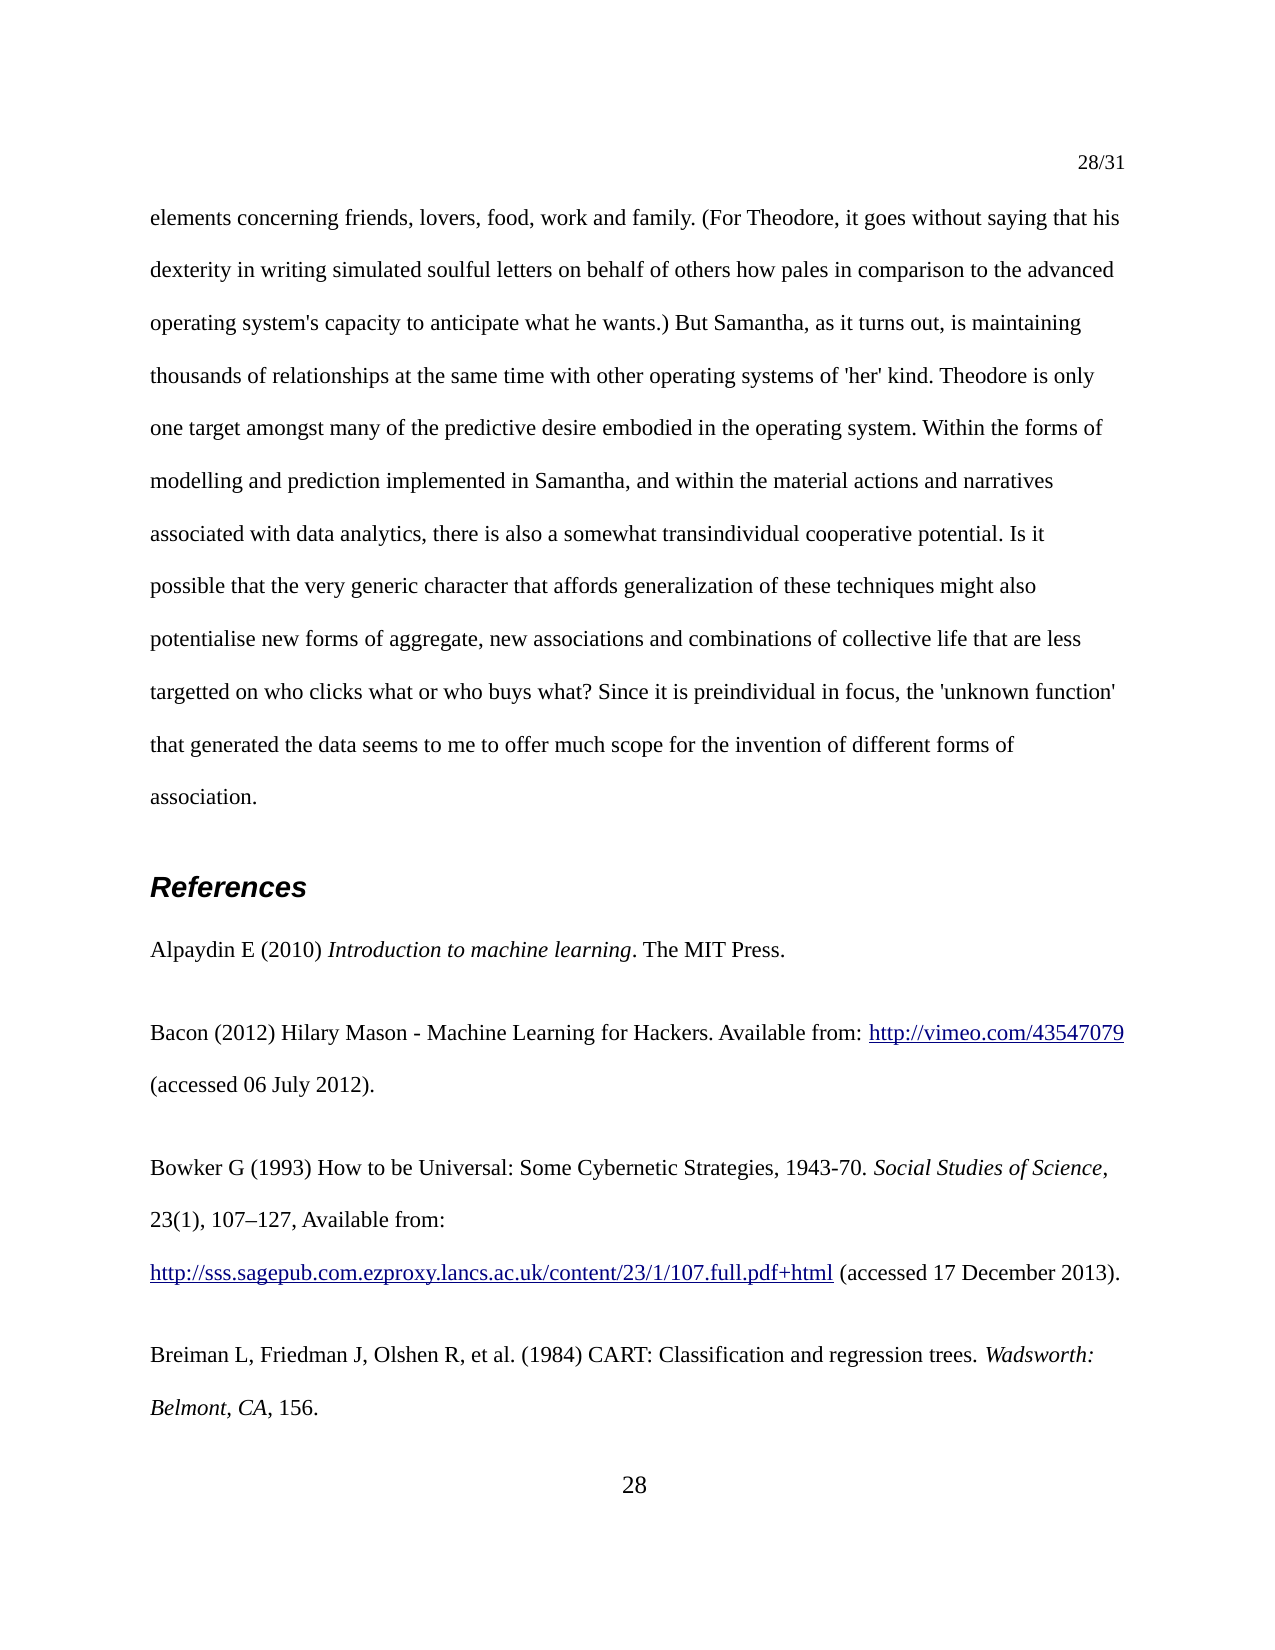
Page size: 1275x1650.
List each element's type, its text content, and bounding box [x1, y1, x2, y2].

text Breiman L, Friedman J, Olshen R, et al. (1984) CART: Classification and regression trees. Wadsworth: Belmont, CA, 156. [150, 1341, 1125, 1420]
text Bacon (2012) Hilary Mason - Machine Learning for Hackers. Available from: http://vimeo.com/43547079 (accessed 06 July 2012). [150, 1019, 1125, 1098]
subtitle References [150, 870, 1125, 903]
text Bowker G (1993) How to be Universal: Some Cybernetic Strategies, 1943-70. Social Studies of Science, 23(1), 107–127, Available from: http://sss.sagepub.com.ezproxy.lancs.ac.uk/content/23/1/107.full.pdf+html (accessed 17 December 2013). [150, 1154, 1125, 1285]
text elements concerning friends, lovers, food, work and family. (For Theodore, it goes without saying that his dexterity in writing simulated soulful letters on behalf of others how pales in comparison to the advanced operating system's capacity to anticipate what he wants.) But Samantha, as it turns out, is maintaining thousands of relationships at the same time with other operating systems of 'her' kind. Theodore is only one target amongst many of the predictive desire embodied in the operating system. Within the forms of modelling and prediction implemented in Samantha, and within the material actions and narratives associated with data analytics, there is also a somewhat transindividual cooperative potential. Is it possible that the very generic character that affords generalization of these techniques might also potentialise new forms of aggregate, new associations and combinations of collective life that are less targetted on who clicks what or who buys what? Since it is preindividual in focus, the 'unknown function' that generated the data seems to me to offer much scope for the invention of different forms of association. [150, 203, 1125, 810]
text Alpaydin E (2010) Introduction to machine learning. The MIT Press. [150, 937, 1125, 963]
